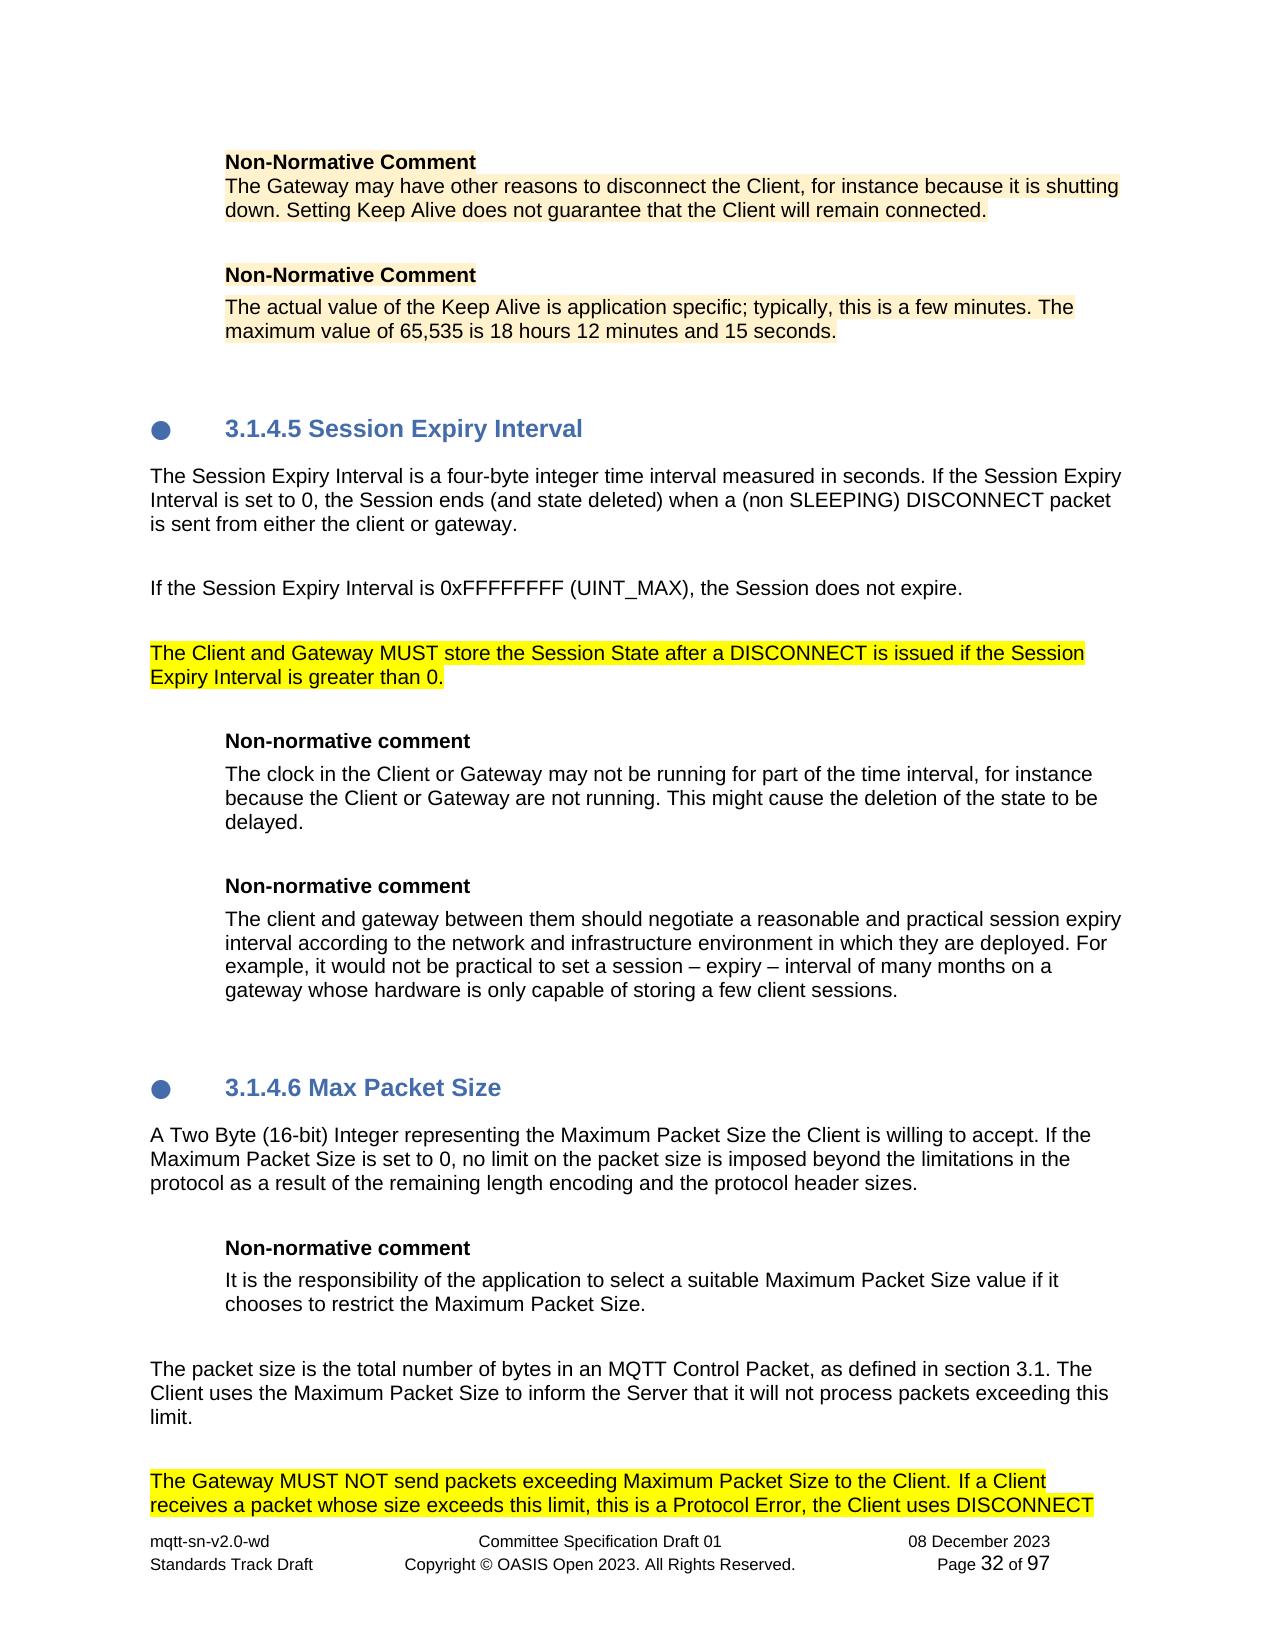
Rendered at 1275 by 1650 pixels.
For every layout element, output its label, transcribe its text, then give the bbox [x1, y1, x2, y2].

text The Session Expiry Interval is a four-byte integer time interval measured in seconds. If the Session Expiry Interval is set to 0, the Session ends (and state deleted) when a (non SLEEPING) DISCONNECT packet is sent from either the client or gateway. [150, 464, 1125, 536]
text The Gateway MUST NOT send packets exceeding Maximum Packet Size to the Client. If a Client receives a packet whose size exceeds this limit, this is a Protocol Error, the Client uses DISCONNECT [150, 1469, 1125, 1517]
subtitle 3.1.4.6 Max Packet Size [150, 1059, 1125, 1111]
text The Client and Gateway MUST store the Session State after a DISCONNECT is issued if the Session Expiry Interval is greater than 0. [150, 641, 1125, 689]
text If the Session Expiry Interval is 0xFFFFFFFF (UINT_MAX), the Session does not expire. [150, 576, 1125, 600]
text The clock in the Client or Gateway may not be running for part of the time interval, for instance because the Client or Gateway are not running. This might cause the deletion of the state to be delayed. [225, 762, 1125, 833]
text Non-Normative Comment [225, 262, 1125, 286]
subtitle 3.1.4.5 Session Expiry Interval [150, 400, 1125, 451]
text Non-Normative Comment The Gateway may have other reasons to disconnect the Client, for instance because it is shutting down. Setting Keep Alive does not guarantee that the Client will remain connected. [225, 150, 1125, 222]
text The actual value of the Keep Alive is application specific; typically, this is a few minutes. The maximum value of 65,535 is 18 hours 12 minutes and 15 seconds. [225, 295, 1125, 343]
text The client and gateway between them should negotiate a reasonable and practical session expiry interval according to the network and infrastructure environment in which they are deployed. For example, it would not be practical to set a session – expiry – interval of many months on a gateway whose hardware is only capable of storing a few client sessions. [225, 906, 1125, 1002]
text Non-normative comment [225, 729, 1125, 753]
text Non-normative comment [225, 1236, 1125, 1260]
text Non-normative comment [225, 874, 1125, 898]
text It is the responsibility of the application to select a suitable Maximum Packet Size value if it chooses to restrict the Maximum Packet Size. [225, 1268, 1125, 1316]
text A Two Byte (16-bit) Integer representing the Maximum Packet Size the Client is willing to accept. If the Maximum Packet Size is set to 0, no limit on the packet size is imposed beyond the limitations in the protocol as a result of the remaining length encoding and the protocol header sizes. [150, 1123, 1125, 1195]
text The packet size is the total number of bytes in an MQTT Control Packet, as defined in section 3.1. The Client uses the Maximum Packet Size to inform the Server that it will not process packets exceeding this limit. [150, 1357, 1125, 1428]
